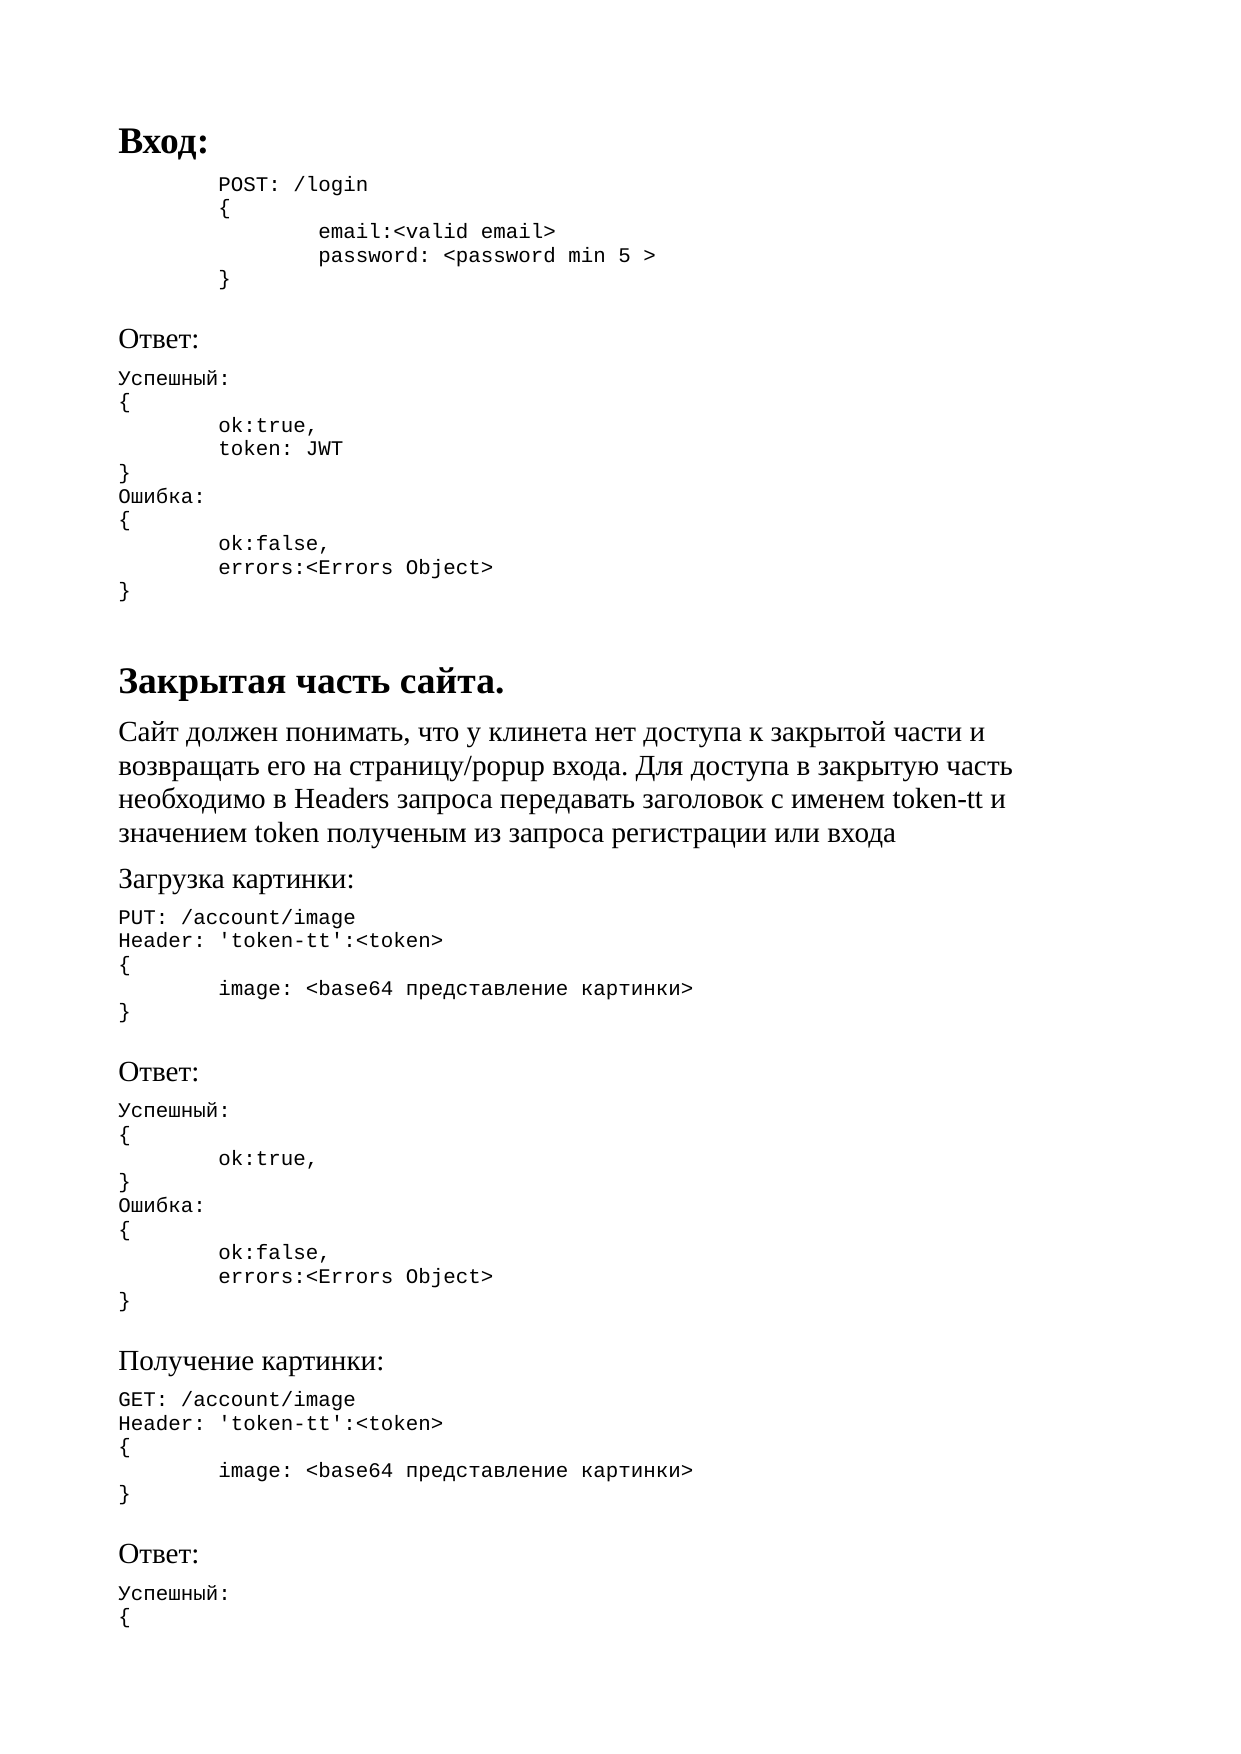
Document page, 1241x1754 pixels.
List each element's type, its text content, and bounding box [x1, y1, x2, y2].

text { [118, 197, 1122, 221]
text } [118, 580, 1122, 604]
text } [118, 1483, 1122, 1507]
text { [118, 1219, 1122, 1242]
text } [118, 268, 1122, 292]
text ok:true, [118, 1148, 1122, 1171]
text token: JWT [118, 438, 1122, 462]
text Header: 'token-tt':<token> [118, 930, 1122, 954]
text Успешный: [118, 1583, 1122, 1606]
text image: <base64 представление картинки> [118, 1460, 1122, 1483]
text ok:true, [118, 415, 1122, 438]
text Ответ: [118, 321, 1122, 355]
text } [118, 1171, 1122, 1195]
text errors:<Errors Object> [118, 557, 1122, 580]
text Ответ: [118, 1054, 1122, 1088]
text Header: 'token-tt':<token> [118, 1412, 1122, 1436]
text } [118, 462, 1122, 486]
text errors:<Errors Object> [118, 1266, 1122, 1290]
text Ошибка: [118, 486, 1122, 509]
text Загрузка картинки: [118, 861, 1122, 894]
subtitle Закрытая часть сайта. [118, 658, 1122, 702]
text } [118, 1290, 1122, 1313]
text email:<valid email> [118, 221, 1122, 245]
text Успешный: [118, 367, 1122, 391]
text Получение картинки: [118, 1343, 1122, 1376]
text password: <password min 5 > [118, 245, 1122, 268]
text { [118, 509, 1122, 533]
text ok:false, [118, 533, 1122, 557]
text { [118, 1606, 1122, 1630]
text { [118, 391, 1122, 415]
text PUT: /account/image [118, 907, 1122, 930]
text POST: /login [118, 174, 1122, 197]
text { [118, 1124, 1122, 1148]
text Ответ: [118, 1537, 1122, 1570]
text ok:false, [118, 1242, 1122, 1266]
text Сайт должен понимать, что у клинета нет доступа к закрытой части и возвращать его на страницу/popup входа. Для доступа в закрытую часть необходимо в Headers запроса передавать заголовок с именем token-tt и значением token полученым из запроса регистрации или входа [118, 714, 1122, 848]
text Успешный: [118, 1101, 1122, 1124]
text } [118, 1001, 1122, 1025]
text image: <base64 представление картинки> [118, 978, 1122, 1001]
text GET: /account/image [118, 1389, 1122, 1412]
text { [118, 1436, 1122, 1460]
subtitle Вход: [118, 118, 1122, 161]
text Ошибка: [118, 1195, 1122, 1219]
text { [118, 954, 1122, 978]
